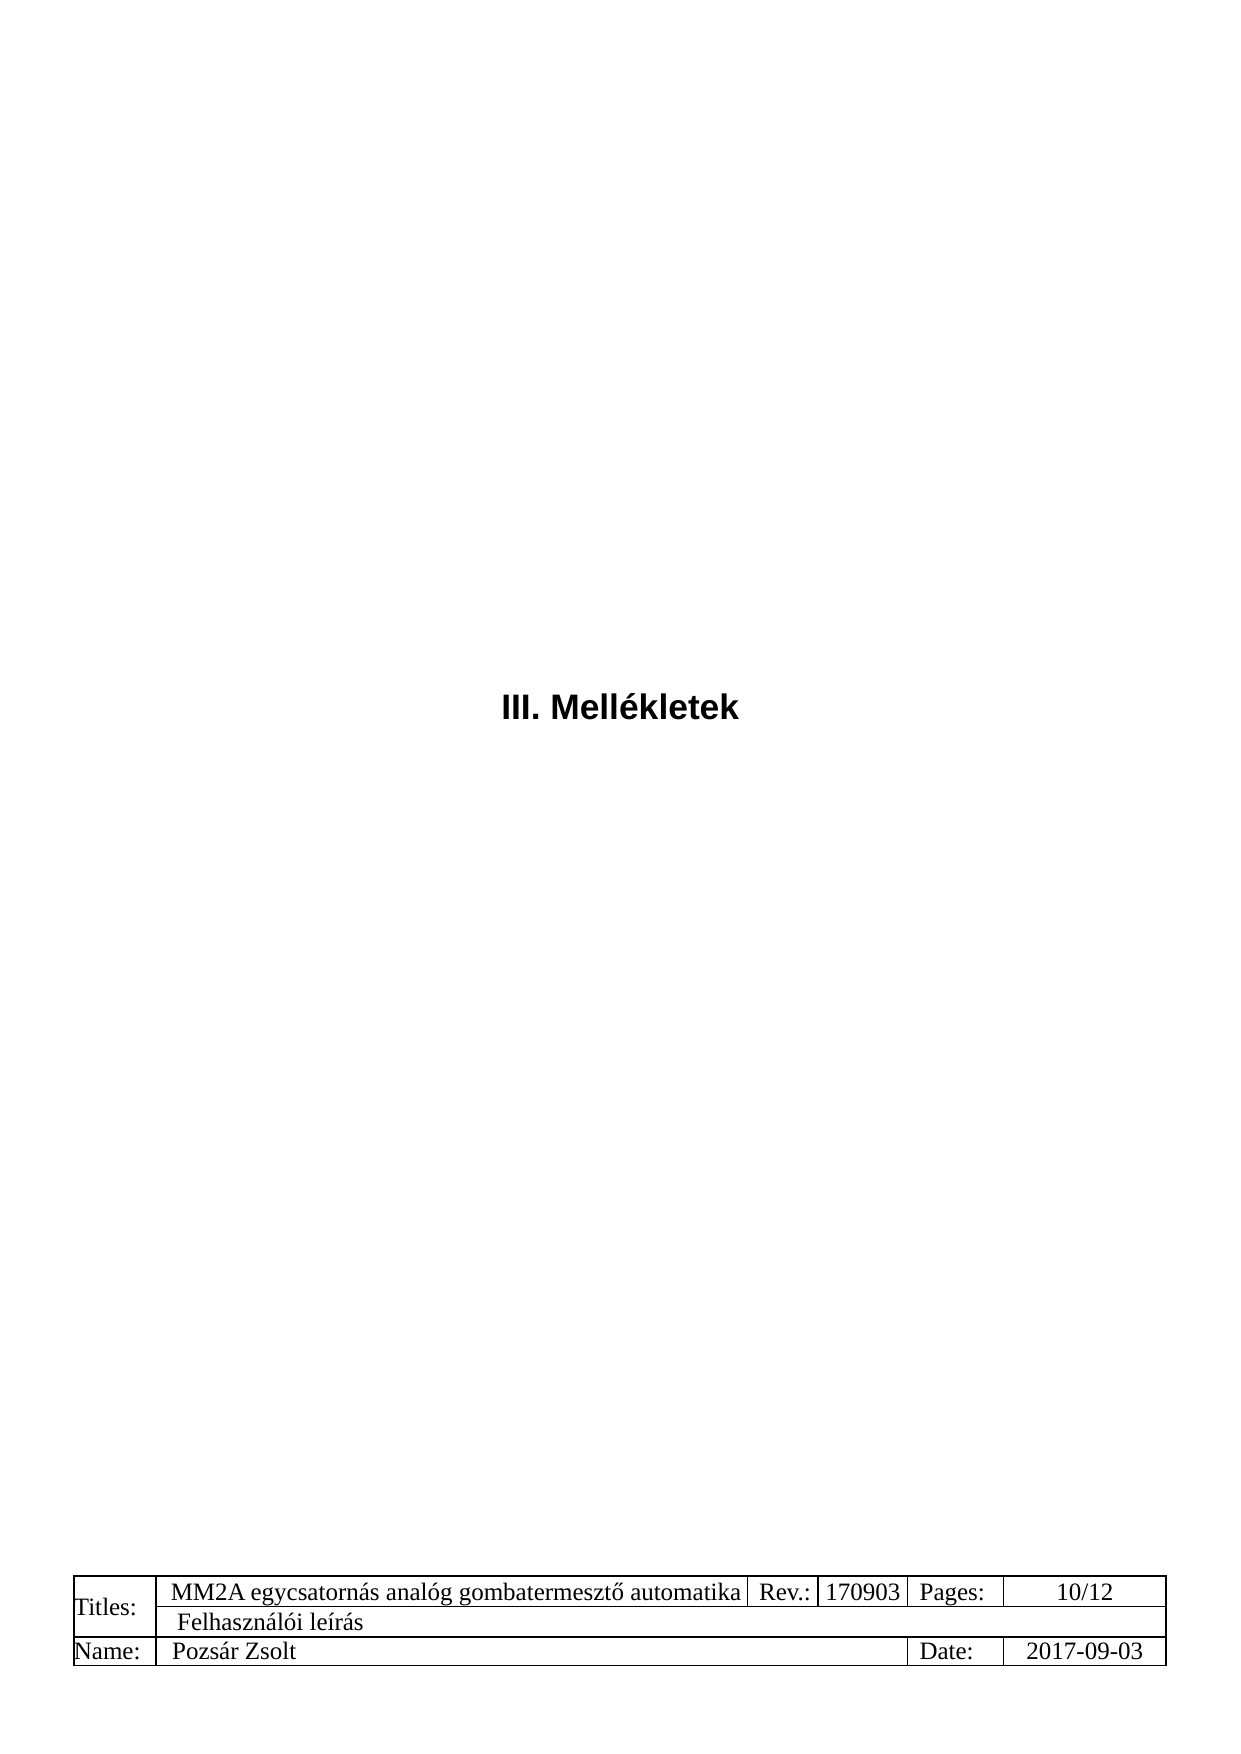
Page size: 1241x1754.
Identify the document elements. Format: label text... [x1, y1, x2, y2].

subtitle III. Mellékletek [74, 686, 1166, 727]
